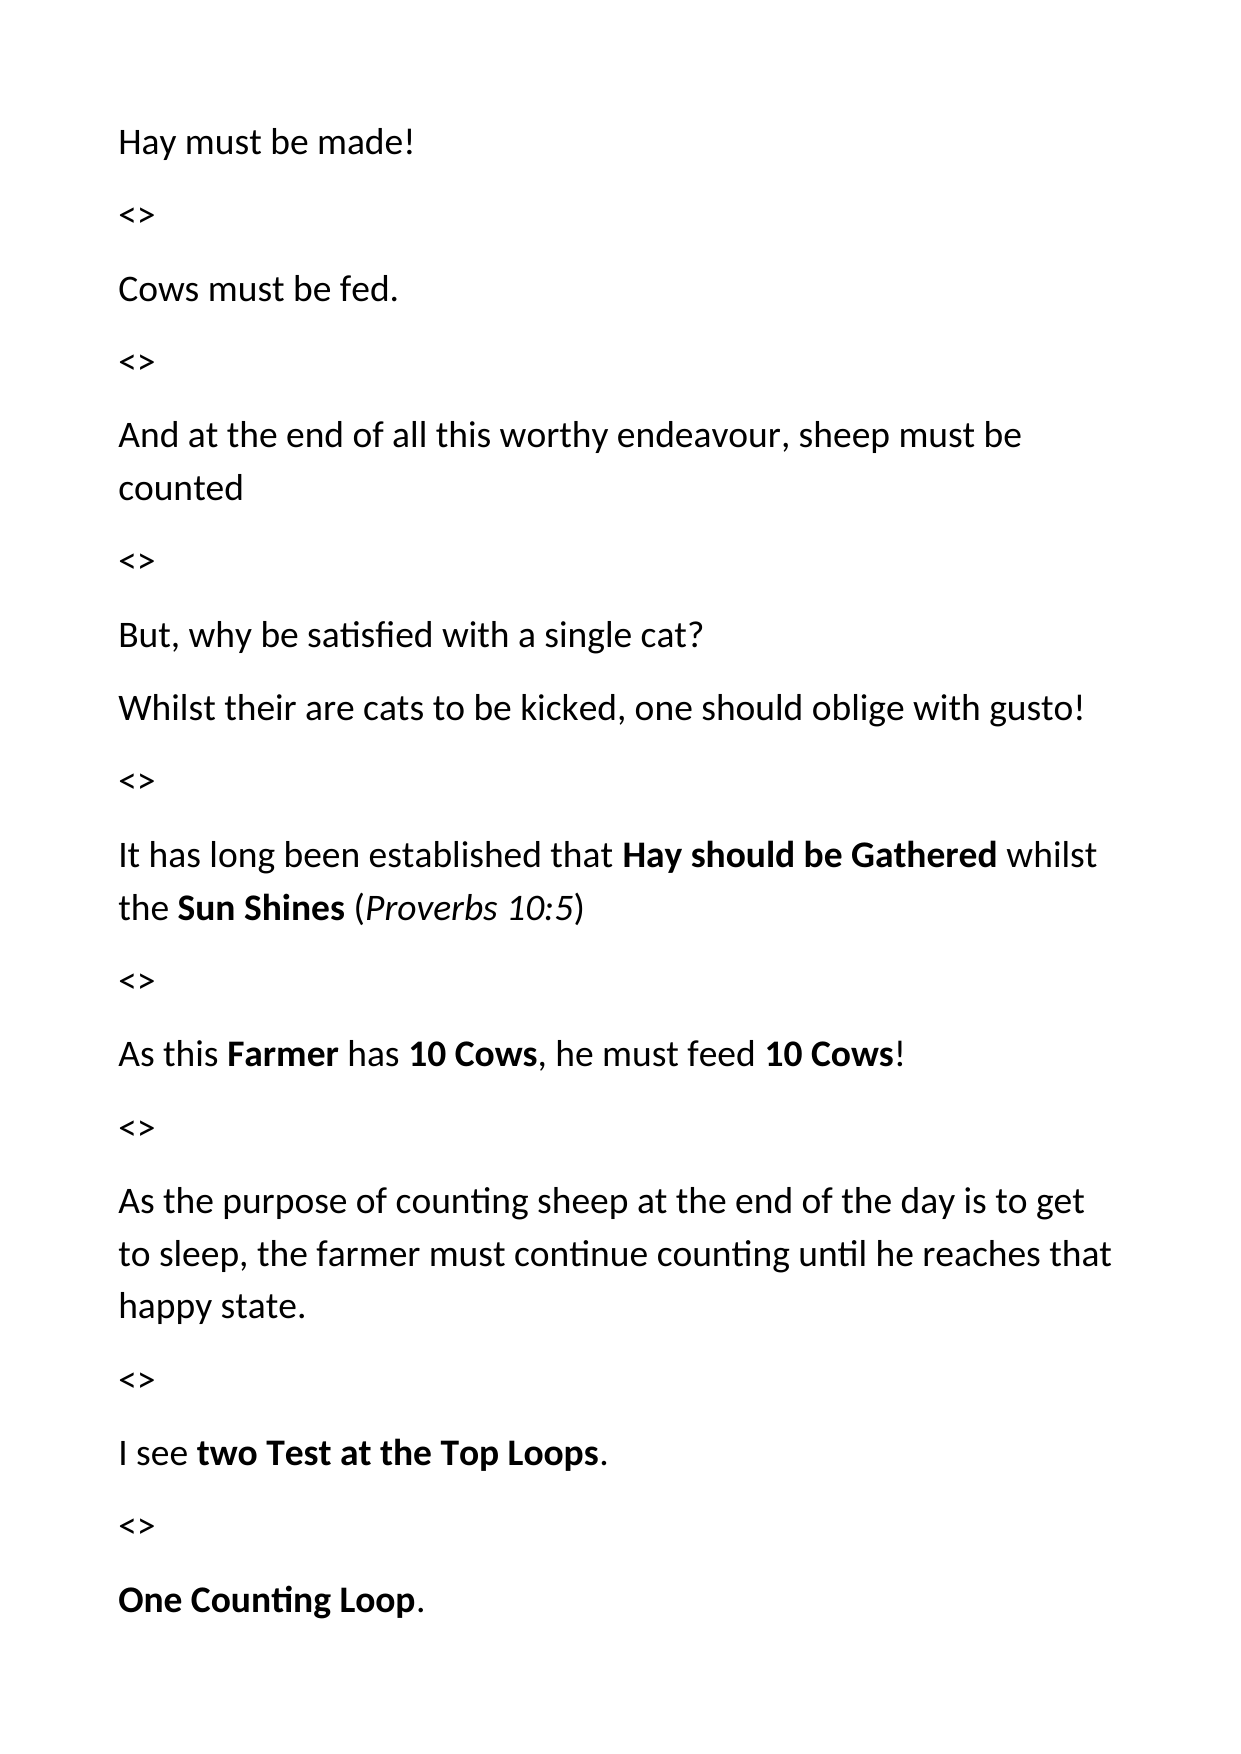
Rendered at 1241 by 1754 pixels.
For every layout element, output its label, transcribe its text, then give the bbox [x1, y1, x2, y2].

text As this Farmer has 10 Cows, he must feed 10 Cows! [118, 1030, 1122, 1076]
text <> [118, 1356, 1122, 1401]
text <> [118, 338, 1122, 384]
text Hay must be made! [118, 118, 1122, 164]
text Whilst their are cats to be kicked, one should oblige with gusto! [118, 684, 1122, 730]
text And at the end of all this worthy endeavour, sheep must be counted [118, 411, 1122, 510]
text <> [118, 957, 1122, 1003]
text <> [118, 1103, 1122, 1149]
text <> [118, 757, 1122, 803]
text But, why be satisfied with a single cat? [118, 611, 1122, 657]
text I see two Test at the Top Loops. [118, 1429, 1122, 1475]
text <> [118, 537, 1122, 583]
text <> [118, 1502, 1122, 1548]
text <> [118, 191, 1122, 237]
text As the purpose of counting sheep at the end of the day is to get to sleep, the farmer must continue counting until he reaches that happy state. [118, 1177, 1122, 1328]
text It has long been established that Hay should be Gathered whilst the Sun Shines (Proverbs 10:5) [118, 831, 1122, 929]
text One Counting Loop. [118, 1576, 1122, 1621]
text Cows must be fed. [118, 265, 1122, 311]
